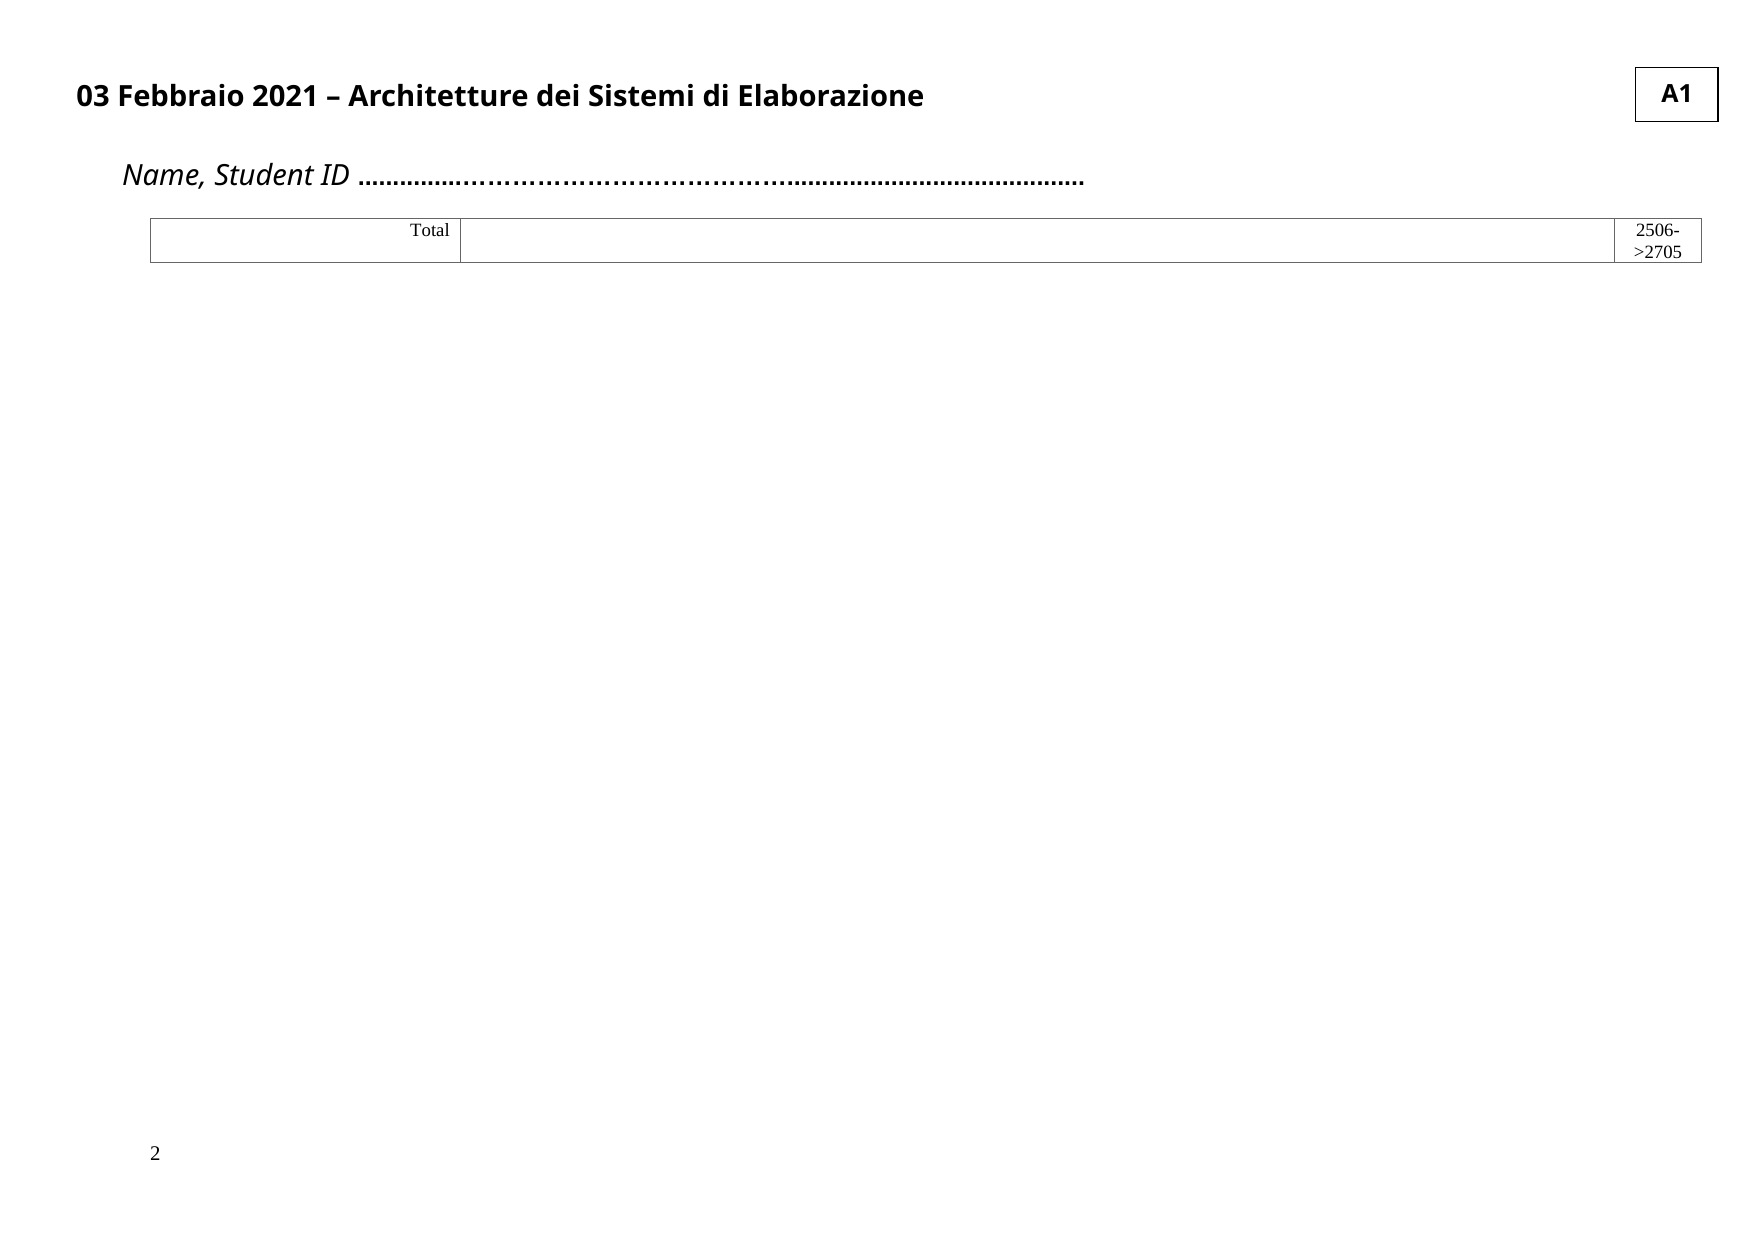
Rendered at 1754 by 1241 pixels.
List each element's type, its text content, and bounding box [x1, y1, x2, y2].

table_cell [461, 219, 1614, 262]
table_cell 2506->2705 [1615, 219, 1701, 262]
table_cell Total [151, 219, 460, 262]
